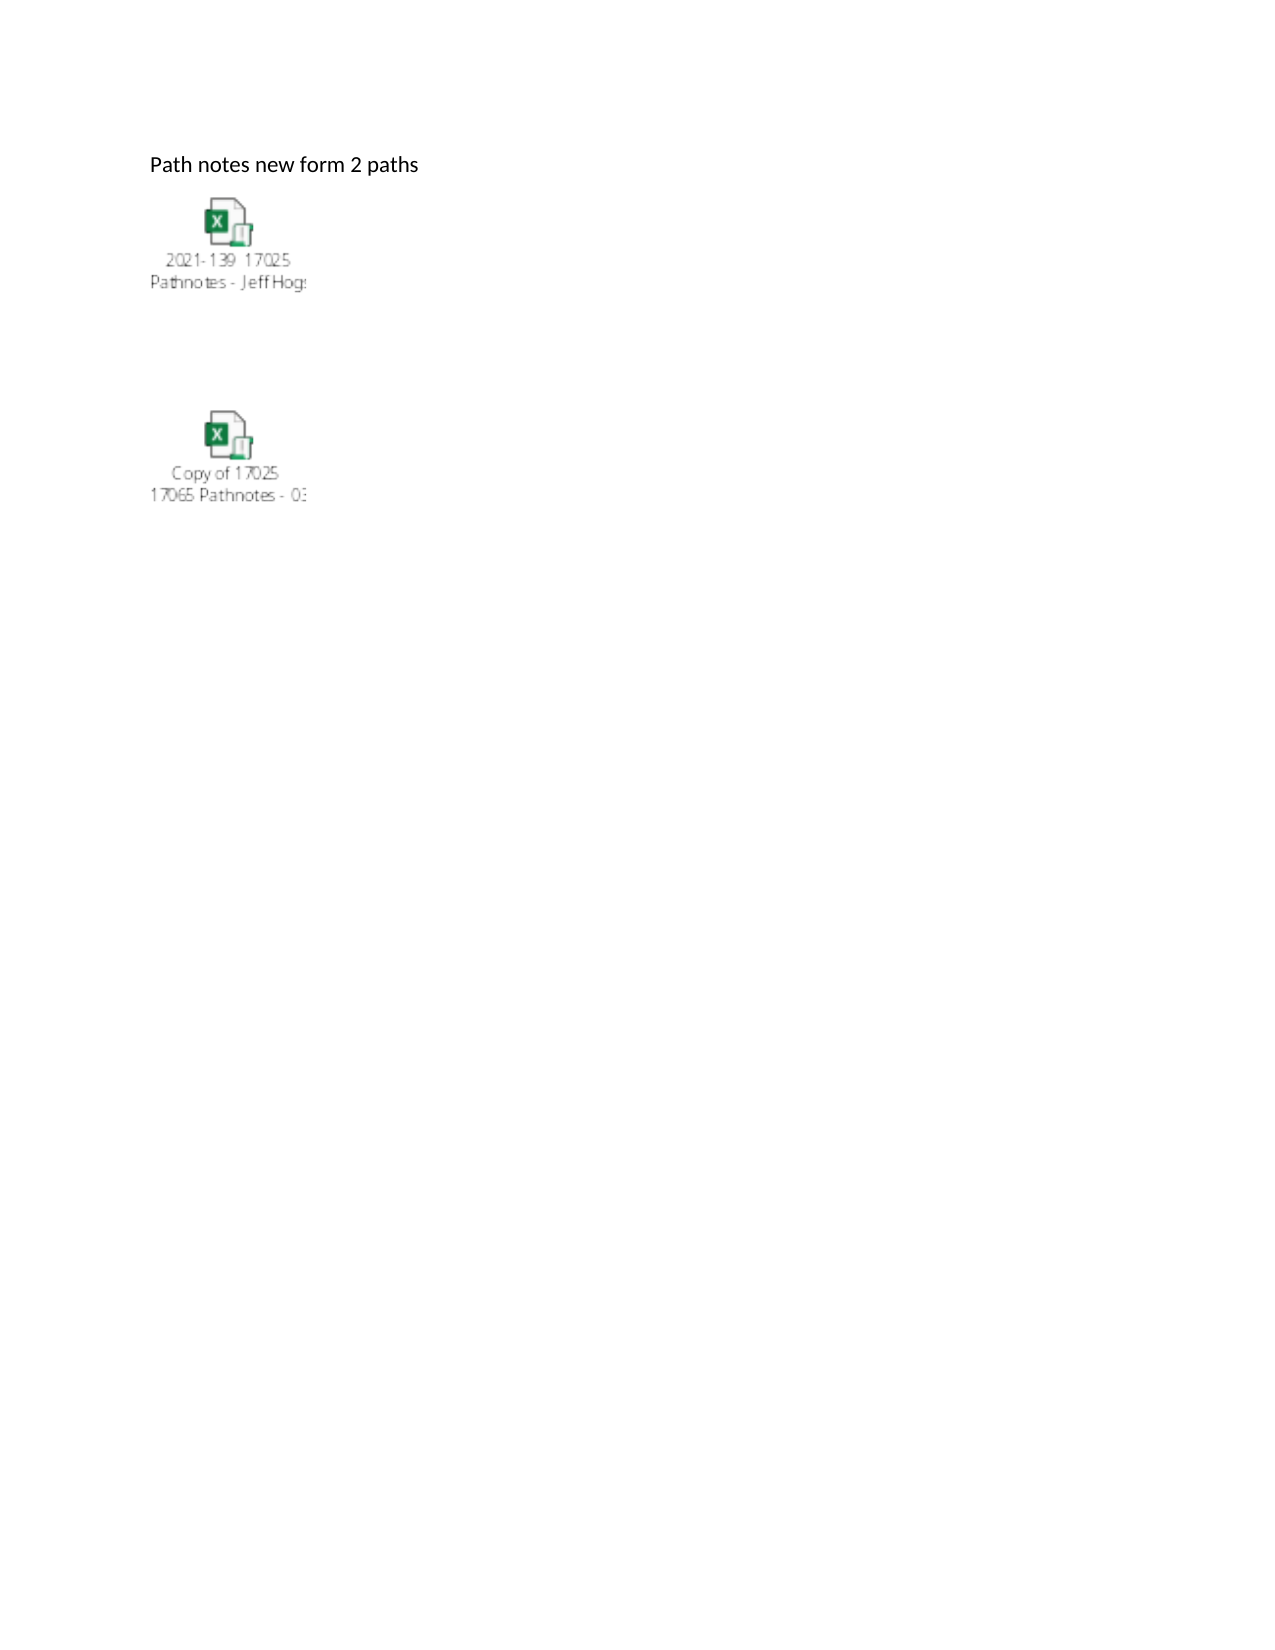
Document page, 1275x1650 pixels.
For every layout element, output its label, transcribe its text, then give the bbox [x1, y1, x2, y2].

text Path notes new form 2 paths [150, 150, 1125, 178]
